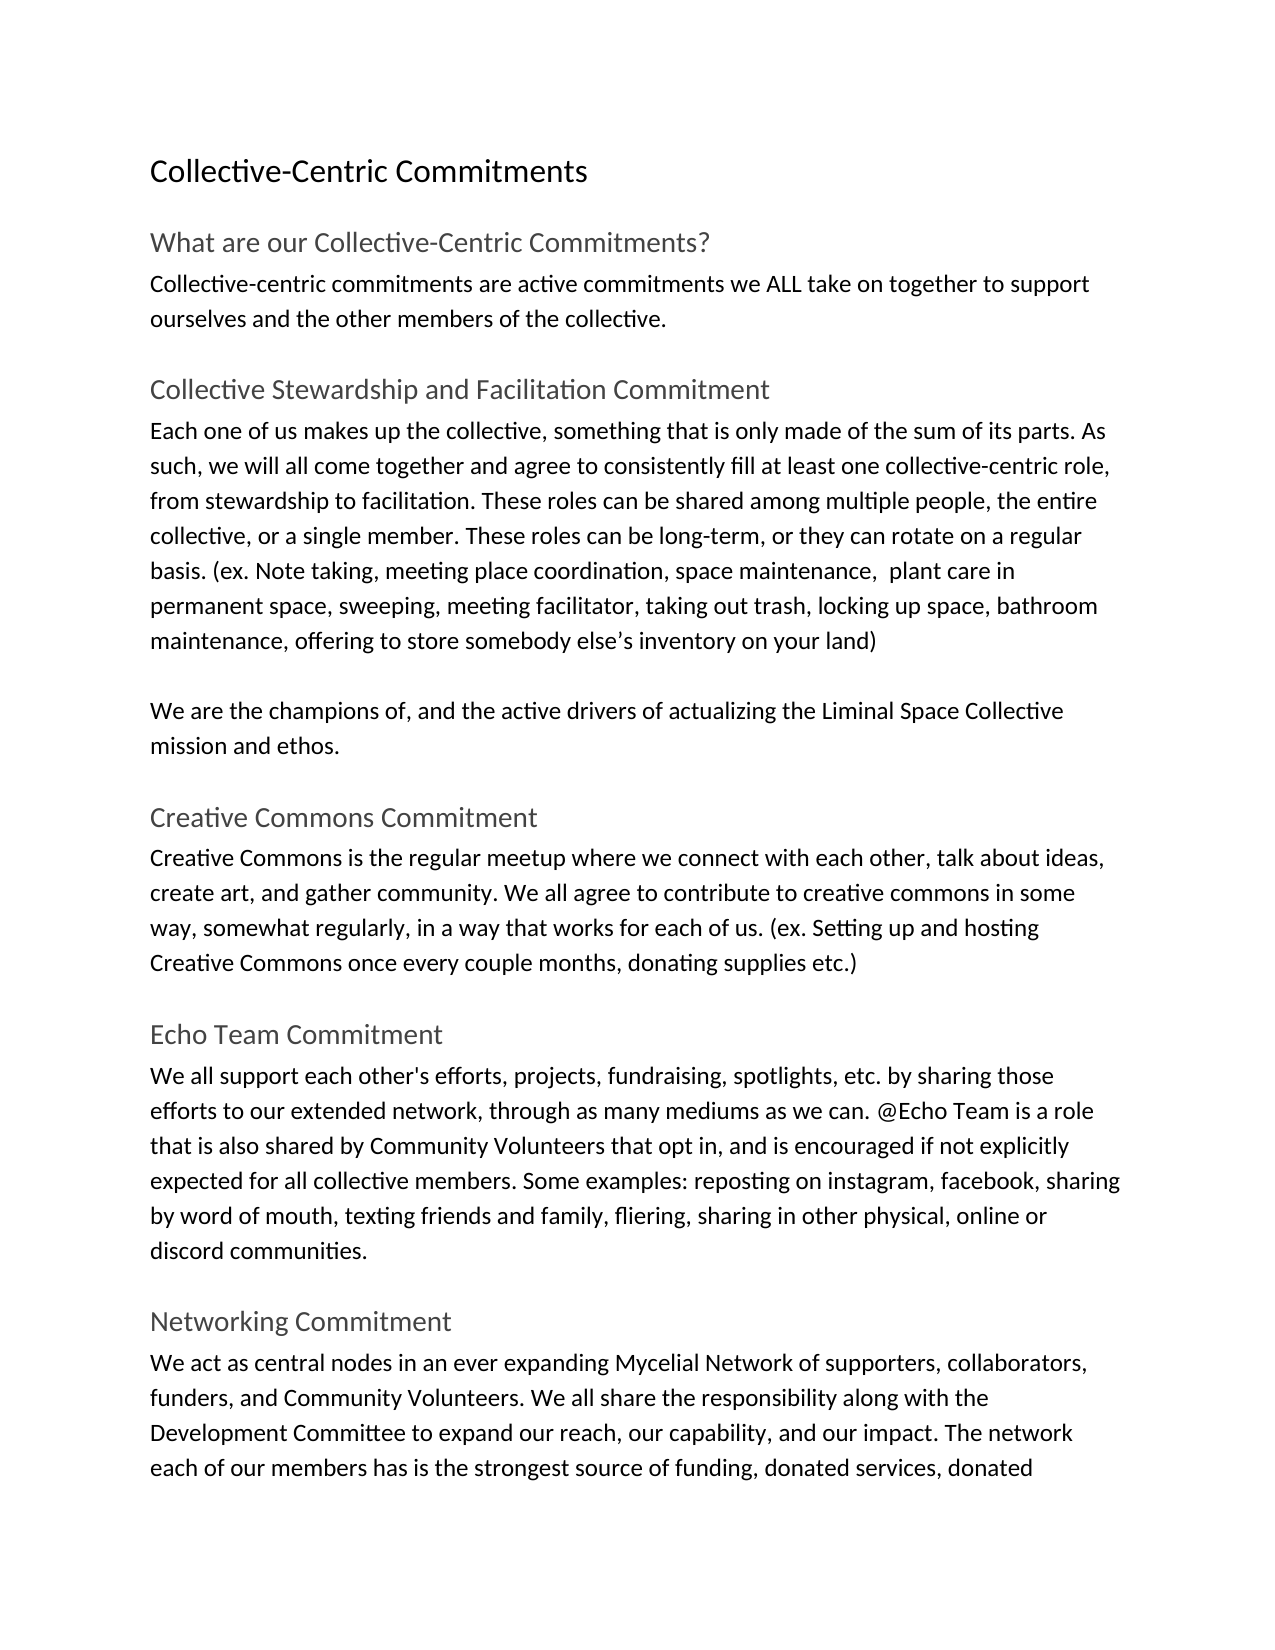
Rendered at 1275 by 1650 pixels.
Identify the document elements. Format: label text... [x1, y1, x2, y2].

subtitle Collective-Centric Commitments [150, 150, 1125, 191]
subtitle Collective Stewardship and Facilitation Commitment [150, 371, 1125, 407]
text Collective-centric commitments are active commitments we ALL take on together to support ourselves and the other members of the collective. [150, 268, 1125, 333]
text We act as central nodes in an ever expanding Mycelial Network of supporters, collaborators, funders, and Community Volunteers. We all share the responsibility along with the Development Committee to expand our reach, our capability, and our impact. The network each of our members has is the strongest source of funding, donated services, donated [150, 1347, 1125, 1483]
text Each one of us makes up the collective, something that is only made of the sum of its parts. As such, we will all come together and agree to consistently fill at least one collective-centric role, from stewardship to facilitation. These roles can be shared among multiple people, the entire collective, or a single member. These roles can be long-term, or they can rotate on a regular basis. (ex. Note taking, meeting place coordination, space maintenance, plant care in permanent space, sweeping, meeting facilitator, taking out trash, locking up space, bathroom maintenance, offering to store somebody else’s inventory on your land) [150, 415, 1125, 656]
subtitle What are our Collective-Centric Commitments? [150, 224, 1125, 260]
text Creative Commons is the regular meetup where we connect with each other, talk about ideas, create art, and gather community. We all agree to contribute to creative commons in some way, somewhat regularly, in a way that works for each of us. (ex. Setting up and hosting Creative Commons once every couple months, donating supplies etc.) [150, 843, 1125, 978]
text We are the champions of, and the active drivers of actualizing the Liminal Space Collective mission and ethos. [150, 695, 1125, 761]
subtitle Echo Team Commitment [150, 1016, 1125, 1052]
subtitle Creative Commons Commitment [150, 799, 1125, 834]
text We all support each other's efforts, projects, fundraising, spotlights, etc. by sharing those efforts to our extended network, through as many mediums as we can. @Echo Team is a role that is also shared by Community Volunteers that opt in, and is encouraged if not explicitly expected for all collective members. Some examples: reposting on instagram, facebook, sharing by word of mouth, texting friends and family, fliering, sharing in other physical, online or discord communities. [150, 1060, 1125, 1265]
subtitle Networking Commitment [150, 1303, 1125, 1339]
